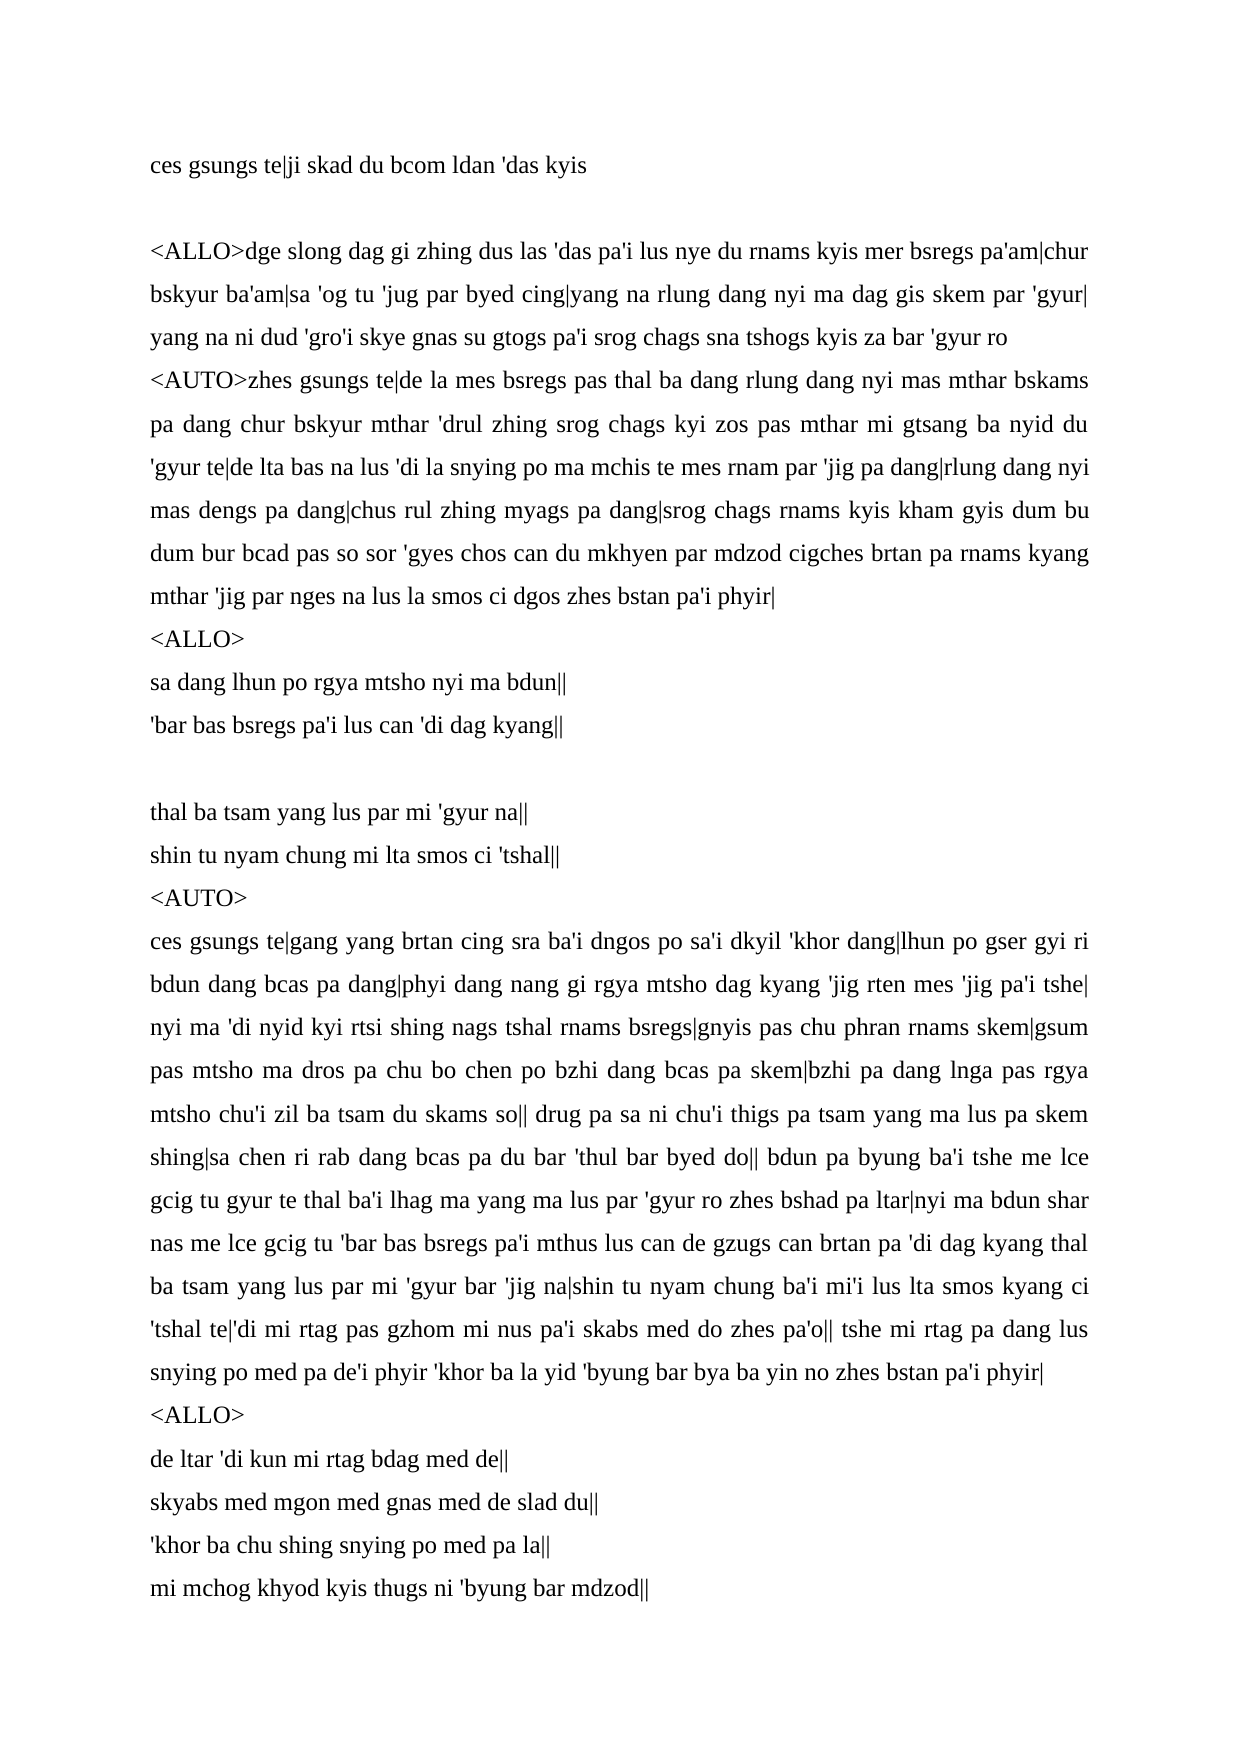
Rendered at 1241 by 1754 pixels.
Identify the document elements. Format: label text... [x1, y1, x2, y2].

text <ALLO> [150, 624, 1090, 653]
text <ALLO>dge slong dag gi zhing dus las 'das pa'i lus nye du rnams kyis mer bsregs pa'am|chur bskyur ba'am|sa 'og tu 'jug par byed cing|yang na rlung dang nyi ma dag gis skem par 'gyur|yang na ni dud 'gro'i skye gnas su gtogs pa'i srog chags sna tshogs kyis za bar 'gyur ro [150, 236, 1090, 351]
text ces gsungs te|gang yang brtan cing sra ba'i dngos po sa'i dkyil 'khor dang|lhun po gser gyi ri bdun dang bcas pa dang|phyi dang nang gi rgya mtsho dag kyang 'jig rten mes 'jig pa'i tshe|nyi ma 'di nyid kyi rtsi shing nags tshal rnams bsregs|gnyis pas chu phran rnams skem|gsum pas mtsho ma dros pa chu bo chen po bzhi dang bcas pa skem|bzhi pa dang lnga pas rgya mtsho chu'i zil ba tsam du skams so|| drug pa sa ni chu'i thigs pa tsam yang ma lus pa skem shing|sa chen ri rab dang bcas pa du bar 'thul bar byed do|| bdun pa byung ba'i tshe me lce gcig tu gyur te thal ba'i lhag ma yang ma lus par 'gyur ro zhes bshad pa ltar|nyi ma bdun shar nas me lce gcig tu 'bar bas bsregs pa'i mthus lus can de gzugs can brtan pa 'di dag kyang thal ba tsam yang lus par mi 'gyur bar 'jig na|shin tu nyam chung ba'i mi'i lus lta smos kyang ci 'tshal te|'di mi rtag pas gzhom mi nus pa'i skabs med do zhes pa'o|| tshe mi rtag pa dang lus snying po med pa de'i phyir 'khor ba la yid 'byung bar bya ba yin no zhes bstan pa'i phyir| [150, 926, 1090, 1386]
text 'khor ba chu shing snying po med pa la|| [150, 1530, 1090, 1559]
text ces gsungs te|ji skad du bcom ldan 'das kyis [150, 150, 1090, 179]
text 'bar bas bsregs pa'i lus can 'di dag kyang|| [150, 711, 1090, 739]
text <ALLO> [150, 1401, 1090, 1429]
text mi mchog khyod kyis thugs ni 'byung bar mdzod|| [150, 1573, 1090, 1602]
text de ltar 'di kun mi rtag bdag med de|| [150, 1444, 1090, 1472]
text sa dang lhun po rgya mtsho nyi ma bdun|| [150, 667, 1090, 696]
text shin tu nyam chung mi lta smos ci 'tshal|| [150, 840, 1090, 869]
text thal ba tsam yang lus par mi 'gyur na|| [150, 797, 1090, 826]
text <AUTO>zhes gsungs te|de la mes bsregs pas thal ba dang rlung dang nyi mas mthar bskams pa dang chur bskyur mthar 'drul zhing srog chags kyi zos pas mthar mi gtsang ba nyid du 'gyur te|de lta bas na lus 'di la snying po ma mchis te mes rnam par 'jig pa dang|rlung dang nyi mas dengs pa dang|chus rul zhing myags pa dang|srog chags rnams kyis kham gyis dum bu dum bur bcad pas so sor 'gyes chos can du mkhyen par mdzod cigches brtan pa rnams kyang mthar 'jig par nges na lus la smos ci dgos zhes bstan pa'i phyir| [150, 366, 1090, 610]
text skyabs med mgon med gnas med de slad du|| [150, 1487, 1090, 1516]
text <AUTO> [150, 883, 1090, 912]
